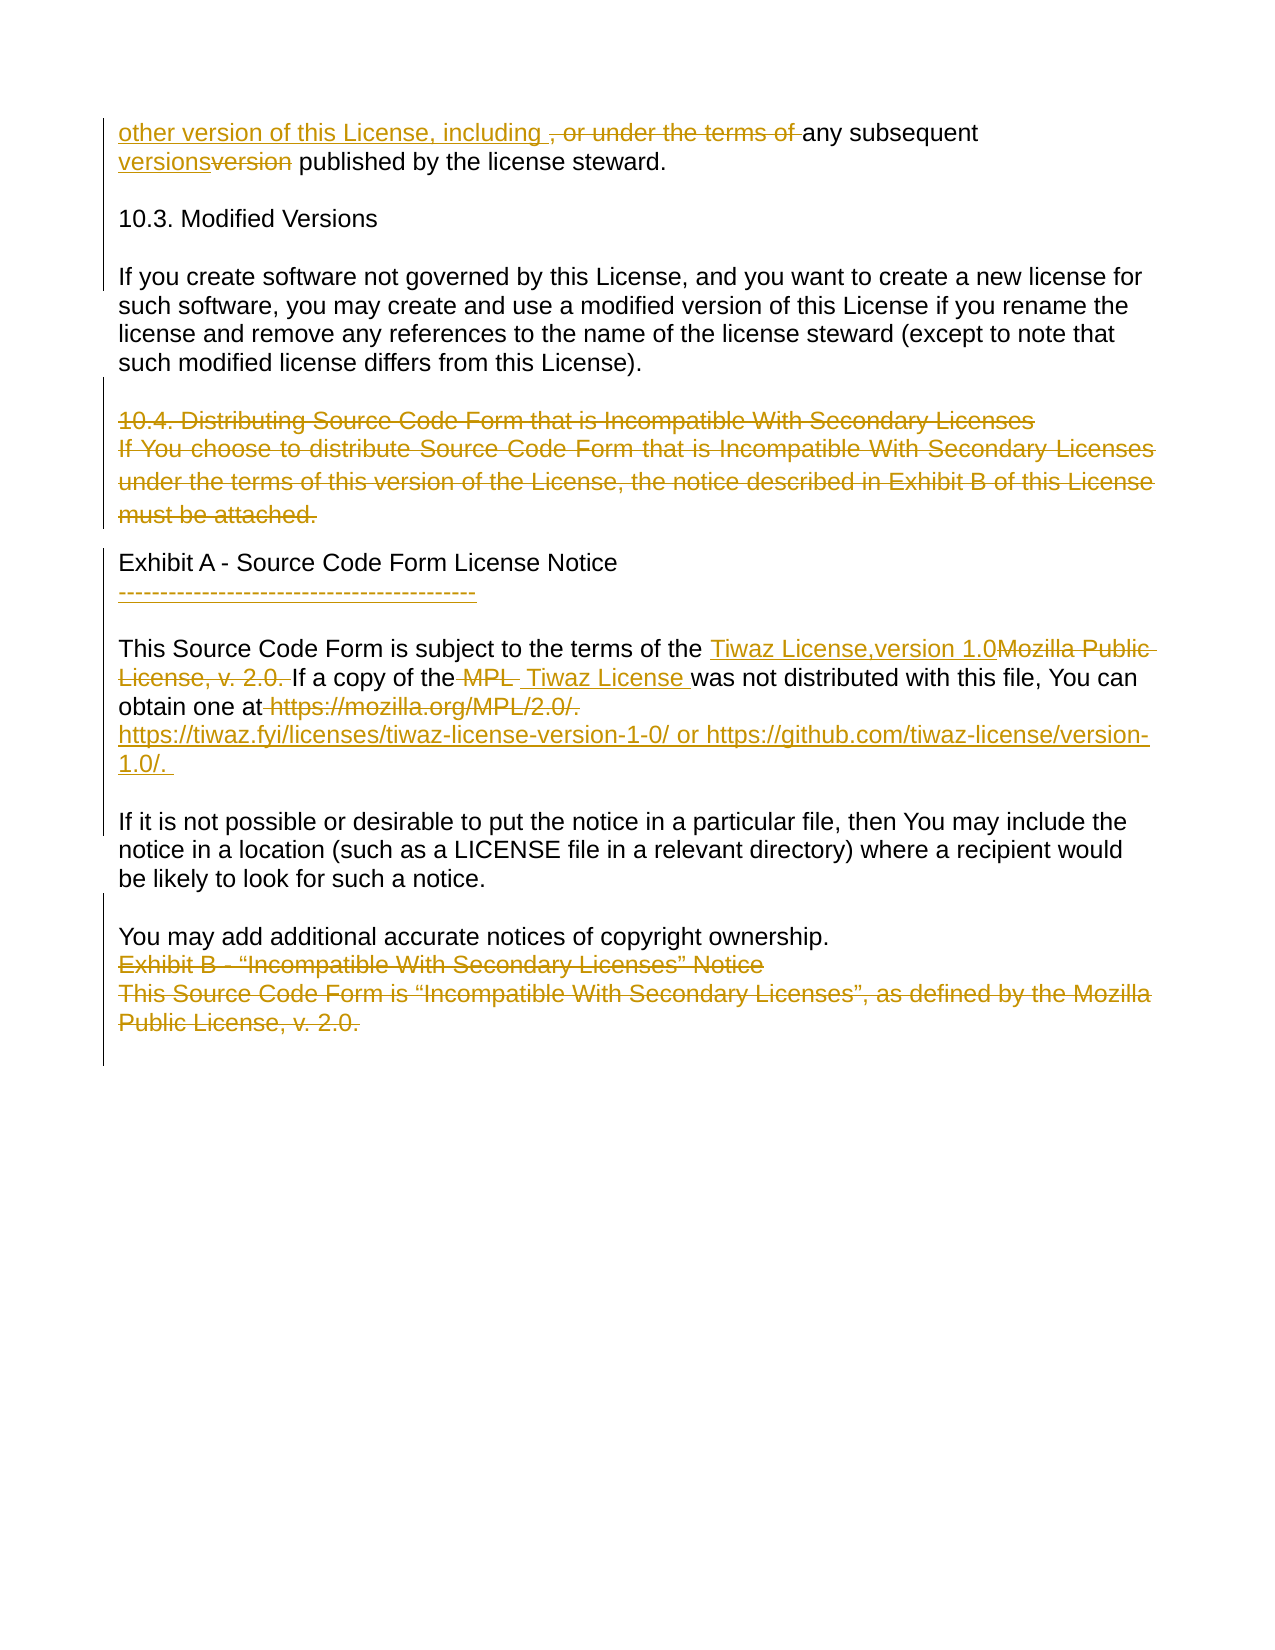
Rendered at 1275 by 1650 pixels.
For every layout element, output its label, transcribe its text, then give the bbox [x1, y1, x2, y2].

text If you create software not governed by this License, and you want to create a new license for such software, you may create and use a modified version of this License if you rename the license and remove any references to the name of the license steward (except to note that such modified license differs from this License). [118, 262, 1157, 377]
text This Source Code Form is subject to the terms of the Tiwaz License,version 1.0If a copy of the Tiwaz License was not distributed with this file, You can obtain one at [118, 634, 1157, 721]
text https://tiwaz.fyi/licenses/tiwaz-license-version-1-0/ or https://github.com/tiwaz-license/version-1.0/. [118, 721, 1157, 778]
text Exhibit A - Source Code Form License Notice [118, 406, 1157, 434]
text You may add additional accurate notices of copyright ownership. [118, 922, 1157, 951]
text If it is not possible or desirable to put the notice in a particular file, then You may include the notice in a location (such as a LICENSE file in a relevant directory) where a recipient would be likely to look for such a notice. [118, 807, 1157, 893]
text Exhibit A - Source Code Form License Notice [118, 423, 301, 434]
text ------------------------------------------- [118, 577, 1157, 606]
text 10.3. Modified Versions [118, 204, 1157, 233]
text Exhibit A - Source Code Form License Notice [675, 423, 921, 434]
text Exhibit A - Source Code Form License Notice [301, 423, 673, 434]
text All distribution of Covered Software must be solely under the terms of the specific version of this License under which You originally received the Covered Software. This License does not grant permission to distribute Covered Software under any other version of this License, including any subsequent versions published by the license steward. [118, 118, 1157, 176]
